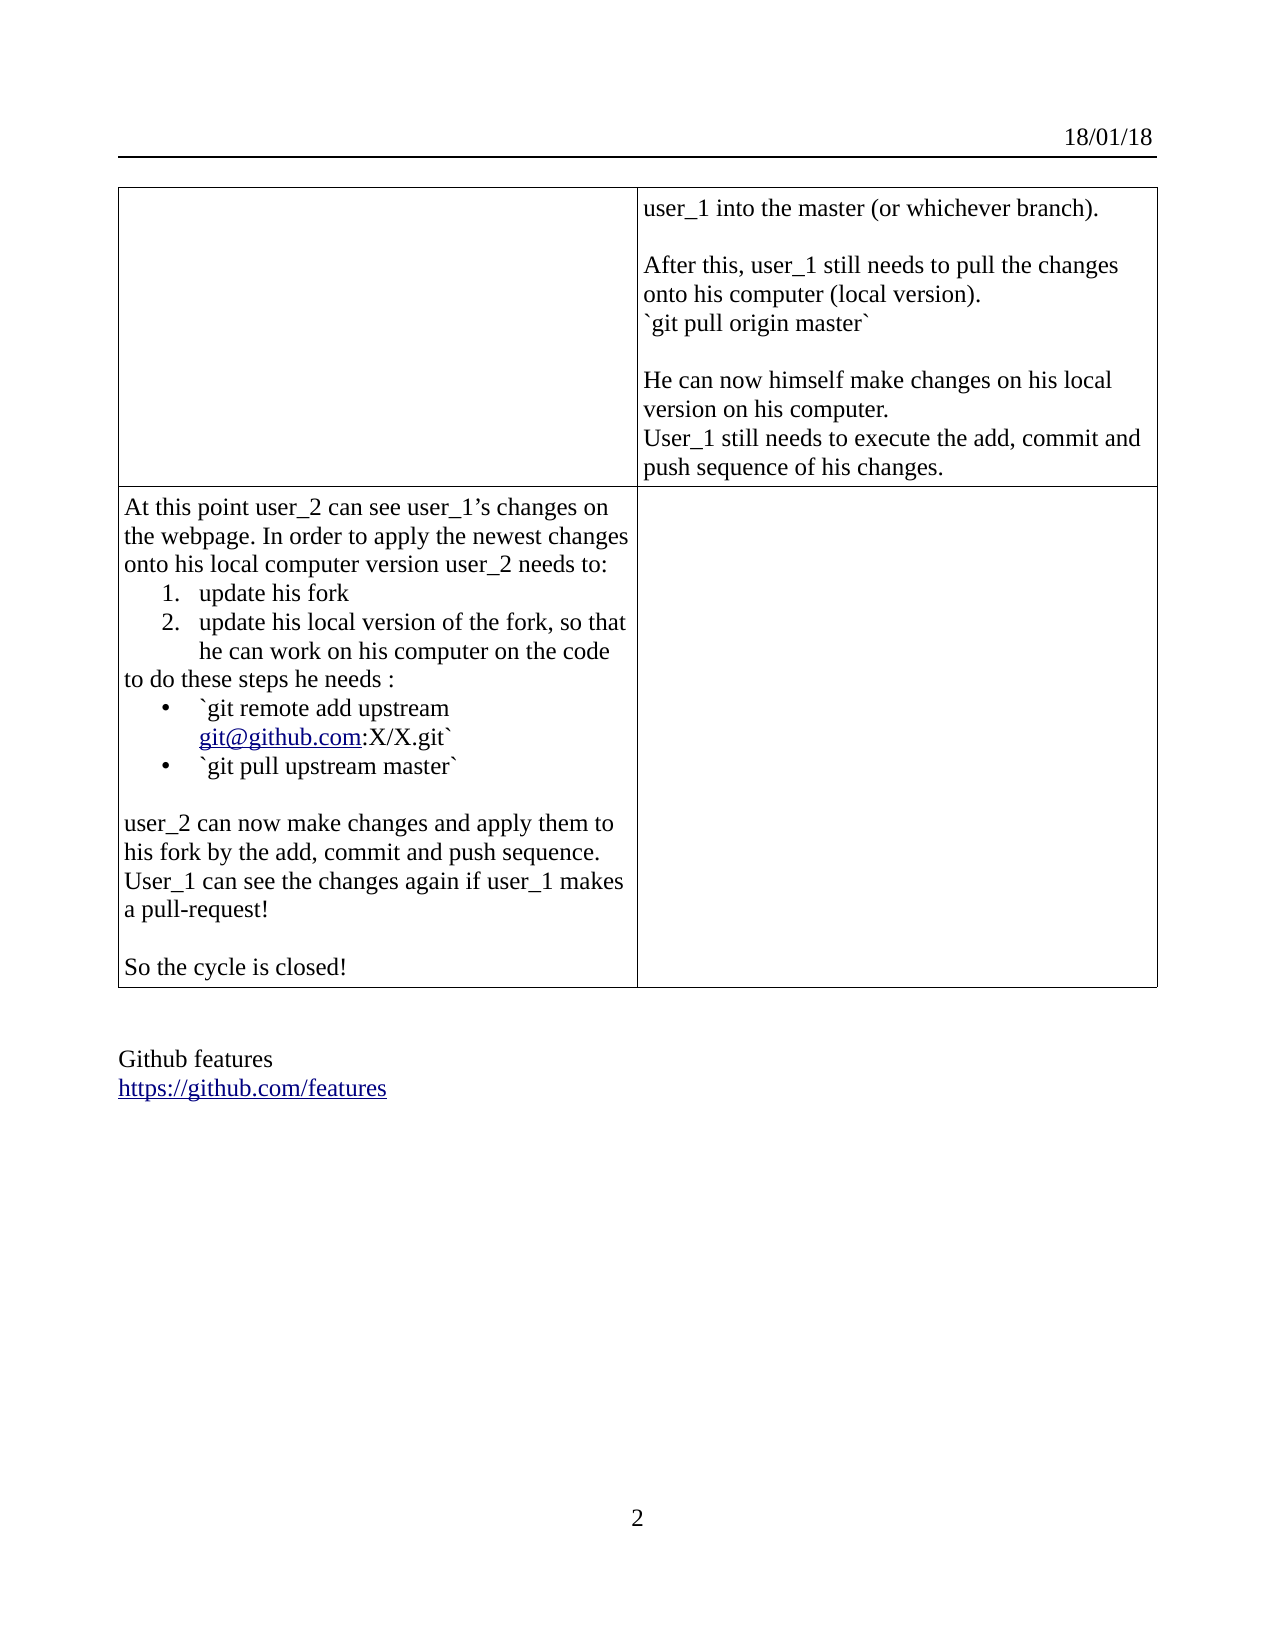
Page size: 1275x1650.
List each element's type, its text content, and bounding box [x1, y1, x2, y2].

text https://github.com/features [118, 1073, 1157, 1102]
table_cell At this point user_2 can see user_1’s changes on the webpage. In order to apply the newest changes onto his local computer version user_2 needs to: update his fork update his local version of the fork, so that he can work on his computer on the code to do these steps he needs : `git remote add upstream git@github.com:X/X.git` `git pull upstream master` user_2 can now make changes and apply them to his fork by the add, commit and push sequence. User_1 can see the changes again if user_1 makes a pull-request! So the cycle is closed! [119, 487, 637, 987]
table_cell [638, 487, 1157, 987]
table_cell user_1 into the master (or whichever branch). After this, user_1 still needs to pull the changes onto his computer (local version). `git pull origin master` He can now himself make changes on his local version on his computer. User_1 still needs to execute the add, commit and push sequence of his changes. [638, 188, 1157, 486]
text Github features [118, 1044, 1157, 1073]
table_cell [119, 188, 637, 486]
